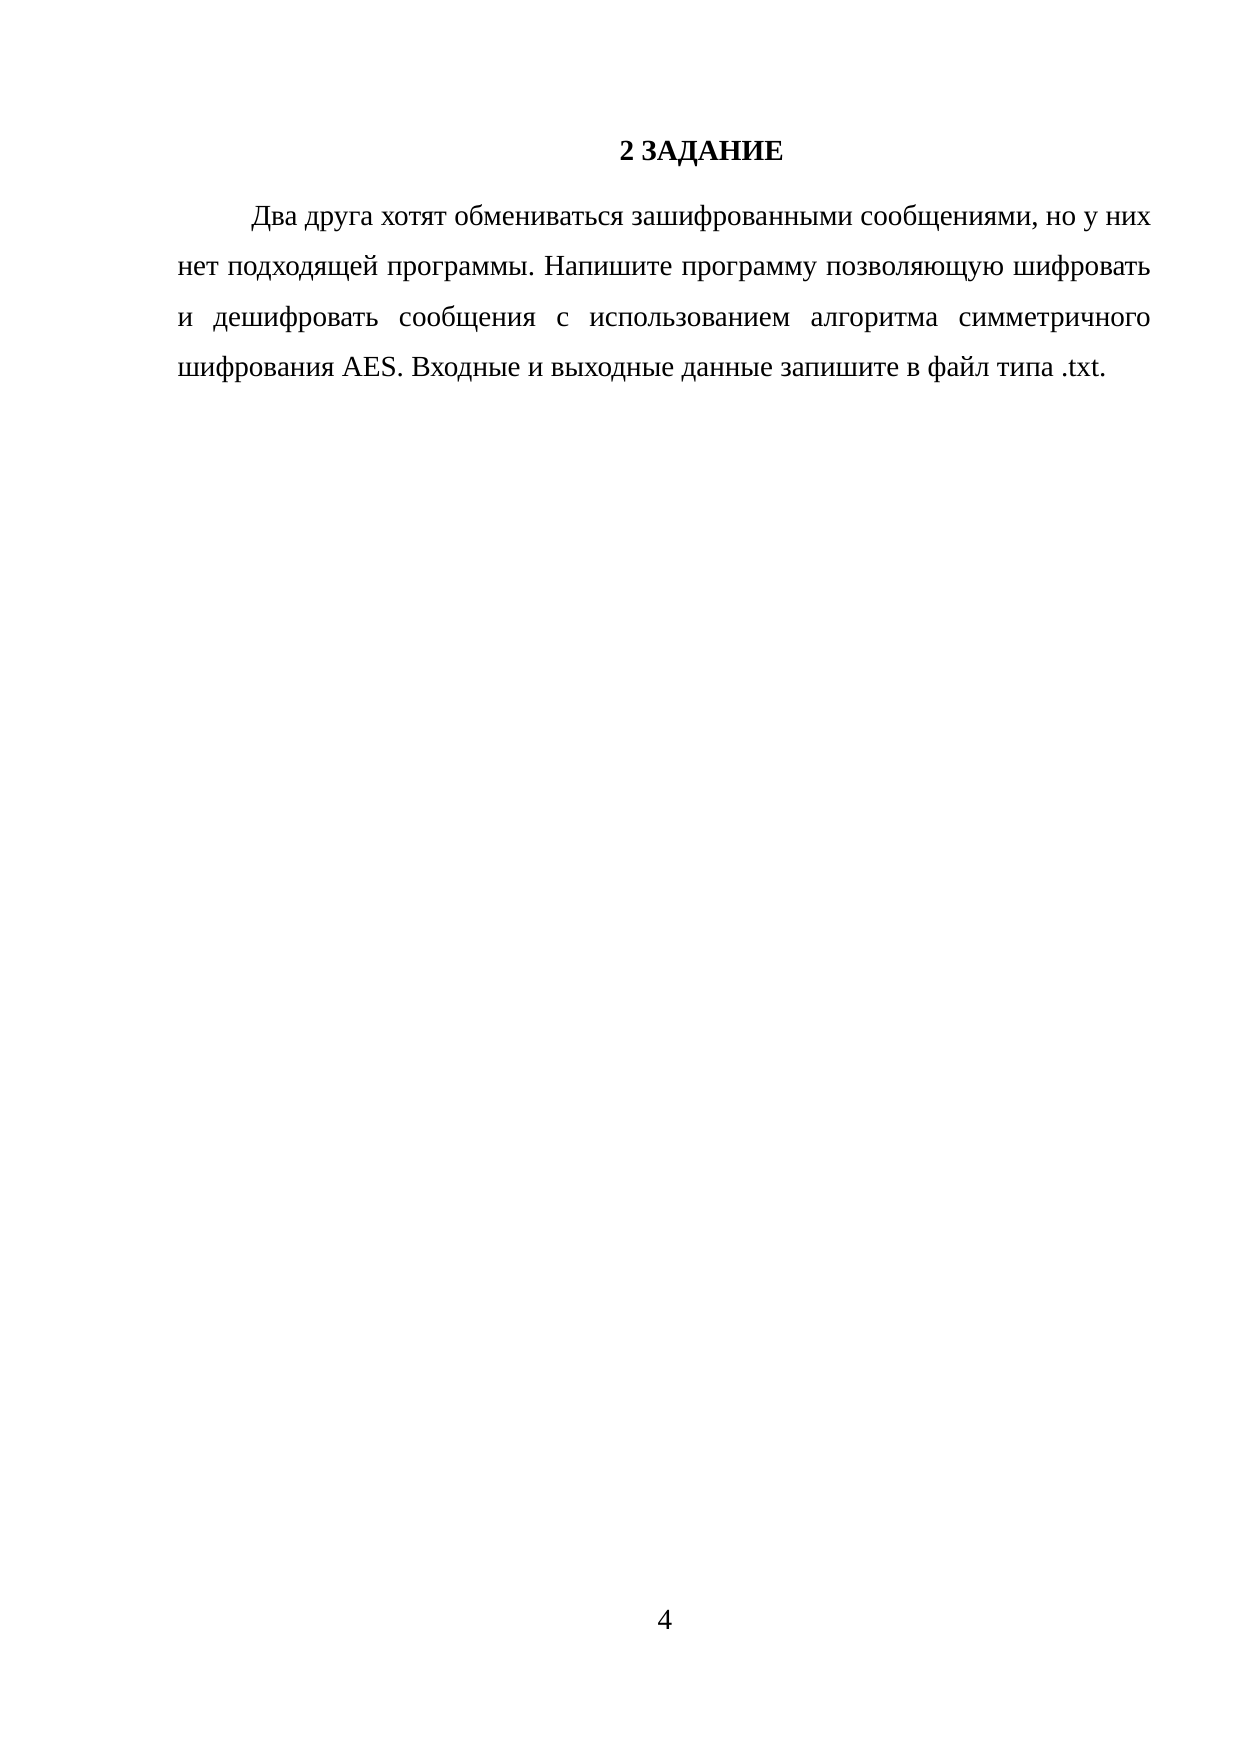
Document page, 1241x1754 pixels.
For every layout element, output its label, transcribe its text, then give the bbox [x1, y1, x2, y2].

subtitle Задание [251, 133, 1152, 166]
text Два друга хотят обмениваться зашифрованными сообщениями, но у них нет подходящей программы. Напишите программу позволяющую шифровать и дешифровать сообщения с использованием алгоритма симметричного шифрования AES. Входные и выходные данные запишите в файл типа .txt. [177, 198, 1152, 382]
